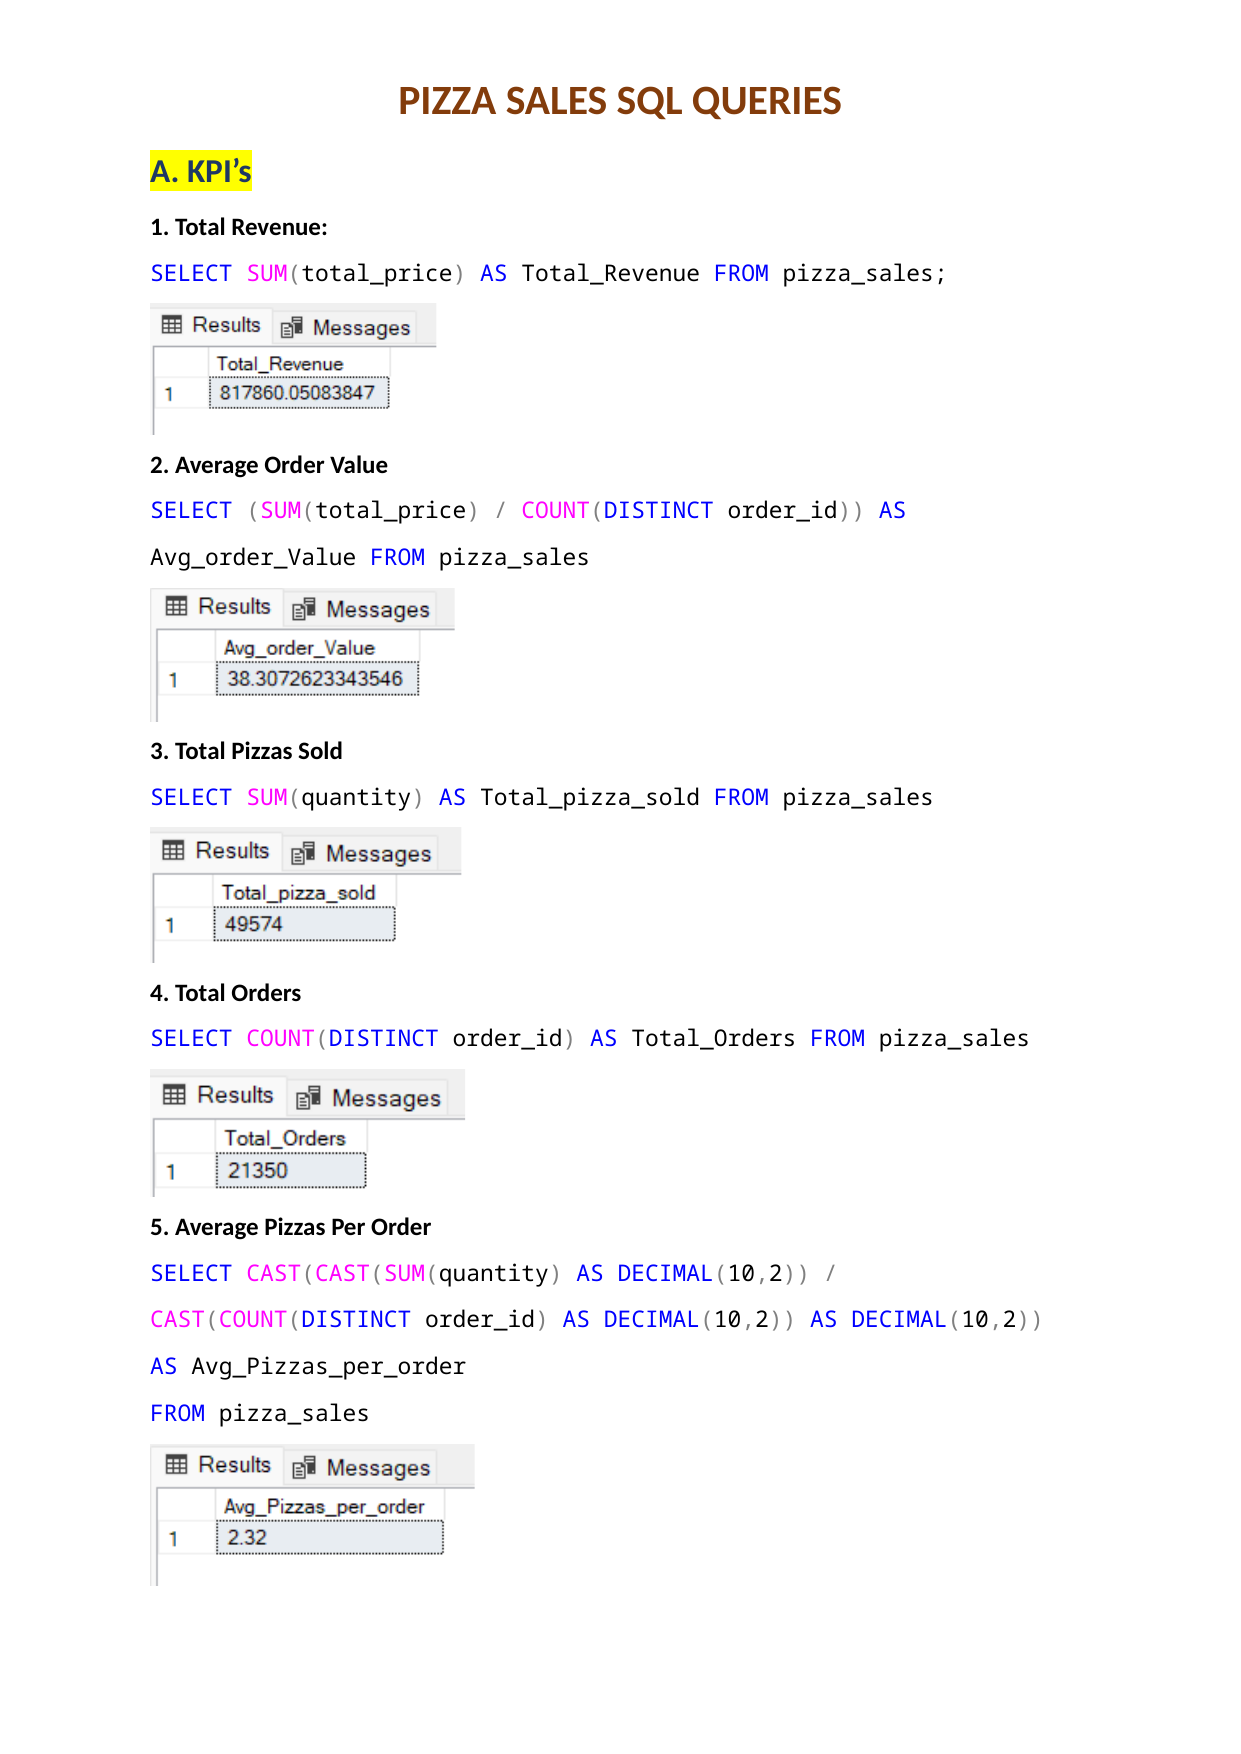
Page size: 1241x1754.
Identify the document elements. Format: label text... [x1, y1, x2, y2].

text A. KPI’s [150, 150, 1090, 191]
picture [150, 827, 462, 963]
picture [150, 1444, 475, 1586]
text 5. Average Pizzas Per Order [150, 1211, 1090, 1241]
text AS Avg_Pizzas_per_order [150, 1350, 1090, 1382]
text 1. Total Revenue: [150, 211, 1090, 242]
text CAST(COUNT(DISTINCT order_id) AS DECIMAL(10,2)) AS DECIMAL(10,2)) [150, 1303, 1090, 1335]
text SELECT COUNT(DISTINCT order_id) AS Total_Orders FROM pizza_sales [150, 1022, 1090, 1054]
text 3. Total Pizzas Sold [150, 735, 1090, 766]
text SELECT SUM(quantity) AS Total_pizza_sold FROM pizza_sales [150, 781, 1090, 812]
text 2. Average Order Value [150, 449, 1090, 479]
text PIZZA SALES SQL QUERIES [150, 74, 1090, 124]
picture [150, 588, 455, 722]
picture [150, 1069, 465, 1197]
text FROM pizza_sales [150, 1397, 1090, 1428]
text SELECT SUM(total_price) AS Total_Revenue FROM pizza_sales; [150, 257, 1090, 288]
text SELECT CAST(CAST(SUM(quantity) AS DECIMAL(10,2)) / [150, 1257, 1090, 1288]
text SELECT (SUM(total_price) / COUNT(DISTINCT order_id)) AS Avg_order_Value FROM pizza_sales [150, 494, 1090, 573]
text 4. Total Orders [150, 977, 1090, 1007]
picture [150, 303, 437, 435]
